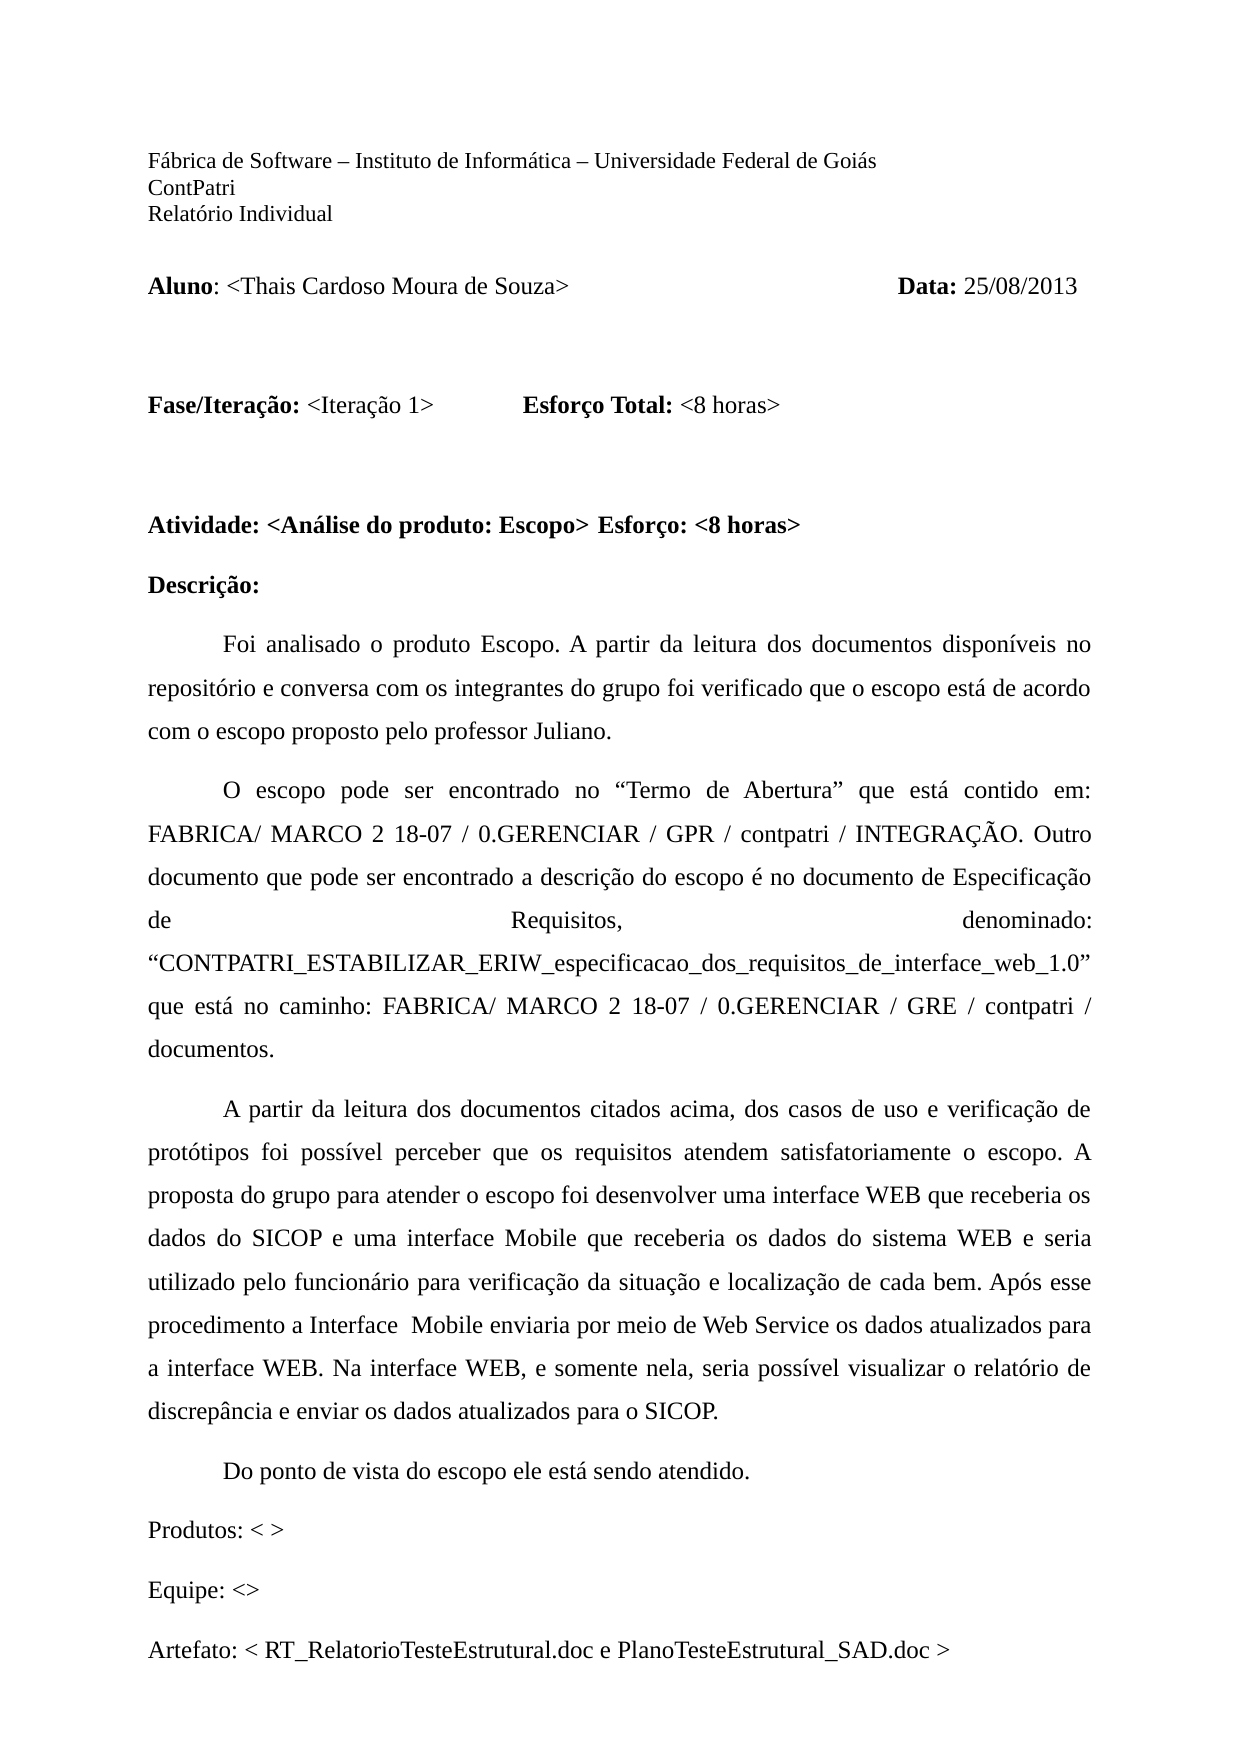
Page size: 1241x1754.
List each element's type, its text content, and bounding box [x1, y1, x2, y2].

text Equipe: <> [148, 1575, 1093, 1604]
text Artefato: < RT_RelatorioTesteEstrutural.doc e PlanoTesteEstrutural_SAD.doc > [148, 1635, 1093, 1664]
text Fase/Iteração: <Iteração 1> Esforço Total: <8 horas> [148, 390, 1093, 419]
text Produtos: < > [148, 1516, 1093, 1544]
text Atividade: <Análise do produto: Escopo> Esforço: <8 horas> [148, 510, 1093, 539]
text Aluno: <Thais Cardoso Moura de Souza> Data: 25/08/2013 [148, 271, 1093, 299]
text Do ponto de vista do escopo ele está sendo atendido. [148, 1456, 1093, 1484]
text Descrição: [148, 570, 1093, 598]
text A partir da leitura dos documentos citados acima, dos casos de uso e verificação de protótipos foi possível perceber que os requisitos atendem satisfatoriamente o escopo. A proposta do grupo para atender o escopo foi desenvolver uma interface WEB que receberia os dados do SICOP e uma interface Mobile que receberia os dados do sistema WEB e seria utilizado pelo funcionário para verificação da situação e localização de cada bem. Após esse procedimento a Interface Mobile enviaria por meio de Web Service os dados atualizados para a interface WEB. Na interface WEB, e somente nela, seria possível visualizar o relatório de discrepância e enviar os dados atualizados para o SICOP. [148, 1094, 1093, 1425]
text Foi analisado o produto Escopo. A partir da leitura dos documentos disponíveis no repositório e conversa com os integrantes do grupo foi verificado que o escopo está de acordo com o escopo proposto pelo professor Juliano. [148, 629, 1093, 744]
text O escopo pode ser encontrado no “Termo de Abertura” que está contido em: FABRICA/ MARCO 2 18-07 / 0.GERENCIAR / GPR / contpatri / INTEGRAÇÃO. Outro documento que pode ser encontrado a descrição do escopo é no documento de Especificação de Requisitos, denominado: “CONTPATRI_ESTABILIZAR_ERIW_especificacao_dos_requisitos_de_interface_web_1.0” que está no caminho: FABRICA/ MARCO 2 18-07 / 0.GERENCIAR / GRE / contpatri / documentos. [148, 776, 1093, 1063]
